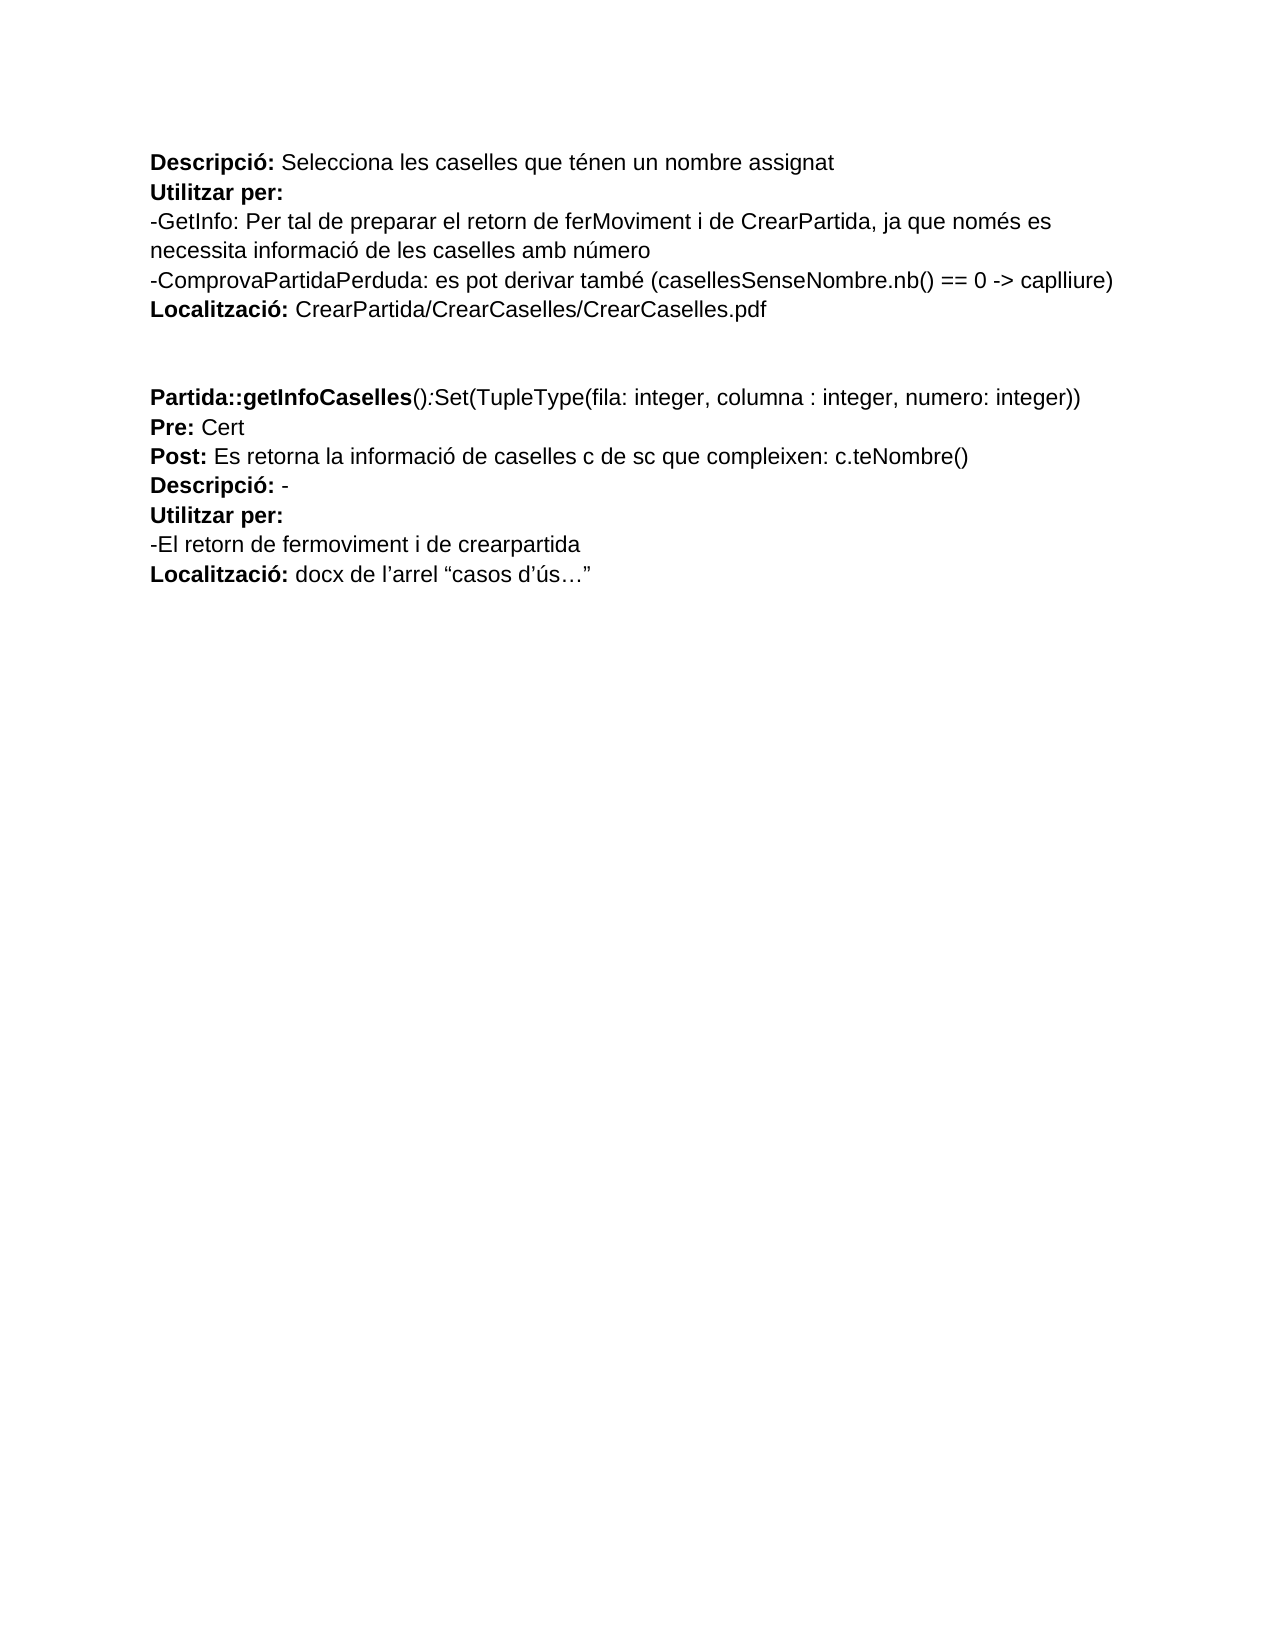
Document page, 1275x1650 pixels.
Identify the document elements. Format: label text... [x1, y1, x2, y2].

text Descripció: Selecciona les caselles que ténen un nombre assignat [150, 150, 1125, 176]
text Post: Es retorna la informació de caselles c de sc que compleixen: c.teNombre() [150, 444, 1125, 469]
text Descripció: - [150, 473, 1125, 499]
text Pre: Cert [150, 414, 1125, 440]
text -ComprovaPartidaPerduda: es pot derivar també (casellesSenseNombre.nb() == 0 -> caplliure) [150, 267, 1125, 293]
text -GetInfo: Per tal de preparar el retorn de ferMoviment i de CrearPartida, ja que només es necessita informació de les caselles amb número [150, 209, 1125, 264]
text Localització: CrearPartida/CrearCaselles/CrearCaselles.pdf [150, 297, 1125, 322]
text Utilitzar per: [150, 179, 1125, 205]
text Partida::getInfoCaselles():Set(TupleType(fila: integer, columna : integer, numero: integer)) [150, 385, 1125, 411]
text Utilitzar per: [150, 502, 1125, 528]
text Localització: docx de l’arrel “casos d’ús…” [150, 561, 1125, 587]
text -El retorn de fermoviment i de crearpartida [150, 532, 1125, 557]
